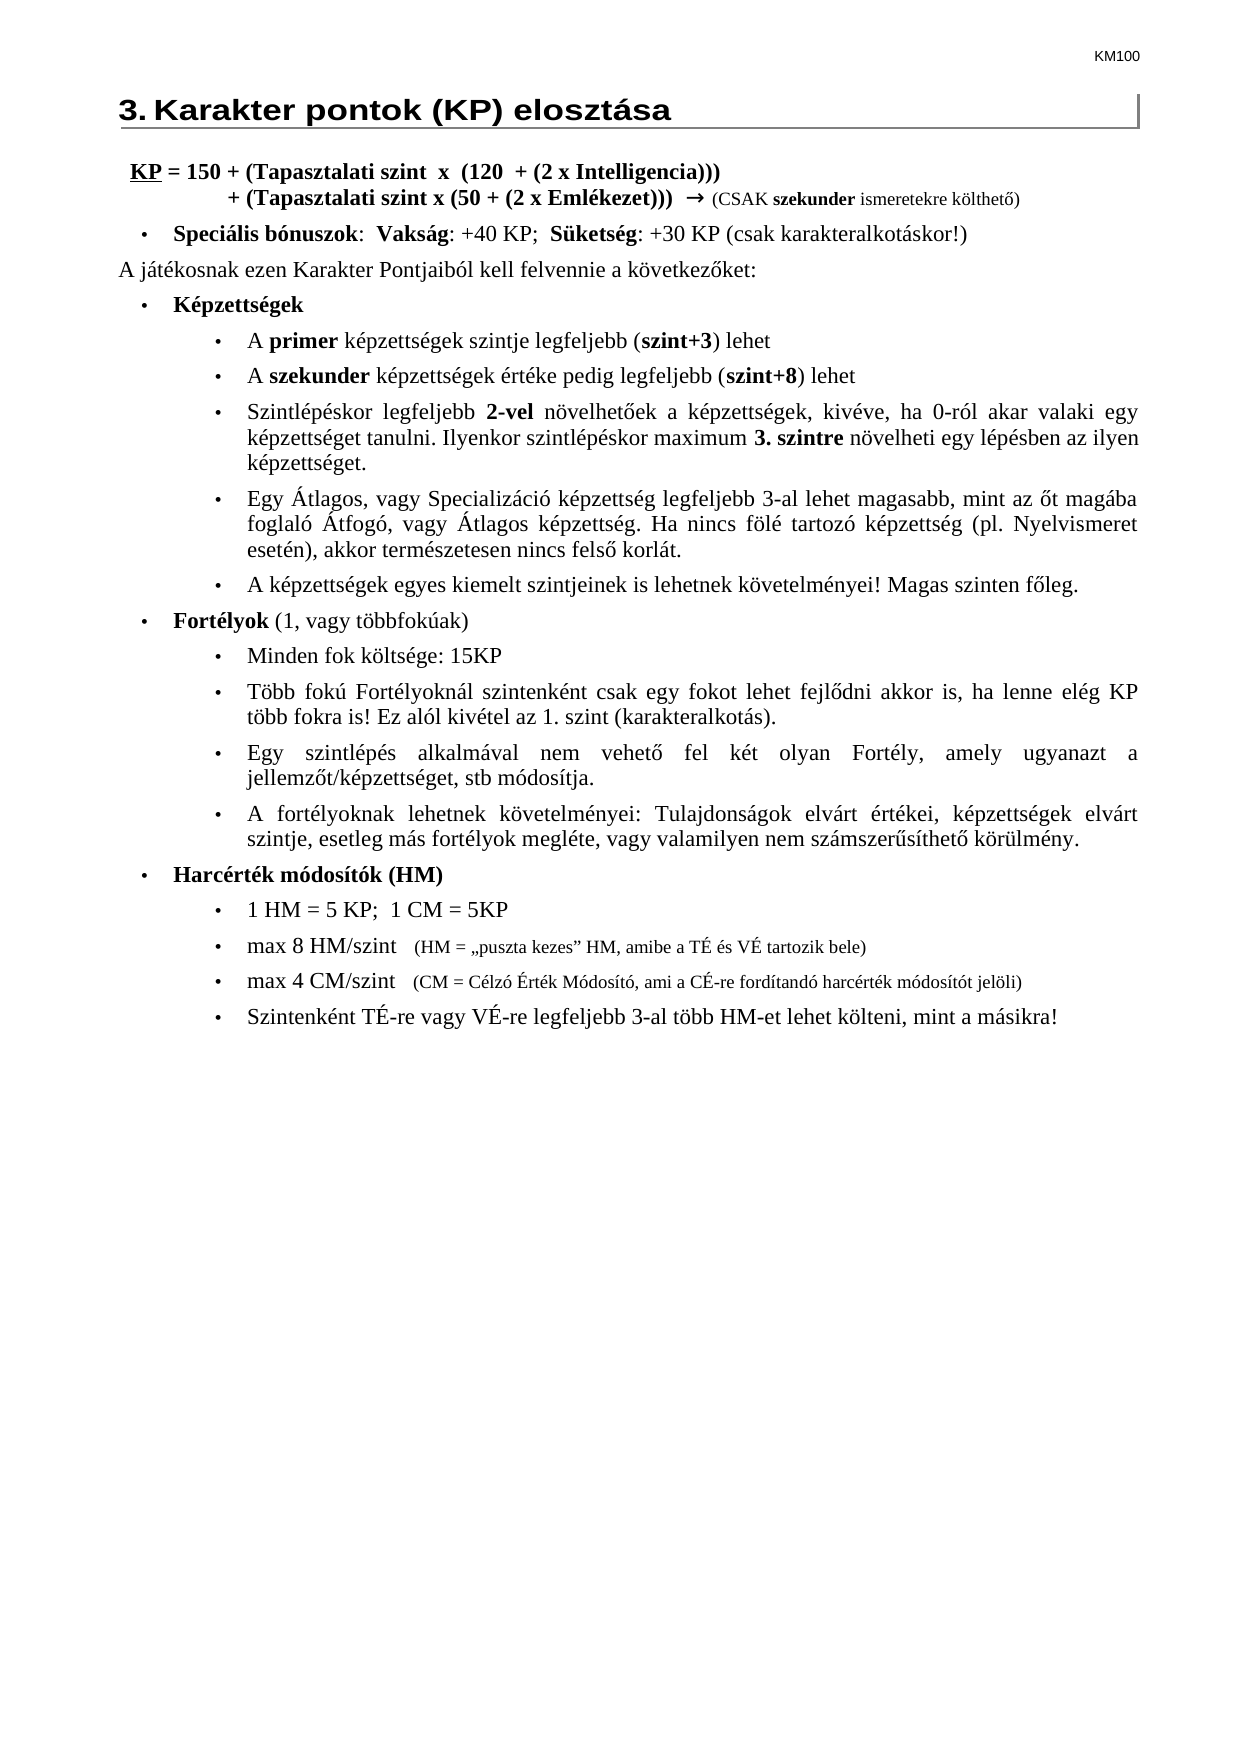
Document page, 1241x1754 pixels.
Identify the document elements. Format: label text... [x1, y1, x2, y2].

list Képzettségek [141, 292, 1140, 318]
list Egy Átlagos, vagy Specializáció képzettség legfeljebb 3-al lehet magasabb, mint az őt magába foglaló Átfogó, vagy Átlagos képzettség. Ha nincs fölé tartozó képzettség (pl. Nyelvismeret esetén), akkor természetesen nincs felső korlát. [215, 485, 1140, 562]
list A képzettségek egyes kiemelt szintjeinek is lehetnek követelményei! Magas szinten főleg. [215, 572, 1140, 597]
list 1 HM = 5 KP; 1 CM = 5KP [215, 897, 1140, 923]
list Szintenként TÉ-re vagy VÉ-re legfeljebb 3-al több HM-et lehet költeni, mint a másikra! [215, 1004, 1140, 1029]
list Speciális bónuszok: Vakság: +40 KP; Süketség: +30 KP (csak karakteralkotáskor!) [141, 221, 1140, 247]
text KP = 150 + (Tapasztalati szint x (120 + (2 x Intelligencia))) + (Tapasztalati szint x (50 + (2 x Emlékezet))) → (CSAK szekunder ismeretekre költhető) [118, 159, 1140, 211]
list max 8 HM/szint (HM = „puszta kezes” HM, amibe a TÉ és VÉ tartozik bele) [215, 933, 1140, 958]
list Egy szintlépés alkalmával nem vehető fel két olyan Fortély, amely ugyanazt a jellemzőt/képzettséget, stb módosítja. [215, 739, 1140, 791]
subtitle Karakter pontok (KP) elosztása [118, 94, 1137, 127]
list A szekunder képzettségek értéke pedig legfeljebb (szint+8) lehet [215, 363, 1140, 389]
list Harcérték módosítók (HM) [141, 862, 1140, 887]
text A játékosnak ezen Karakter Pontjaiból kell felvennie a következőket: [118, 257, 1140, 282]
list Fortélyok (1, vagy többfokúak) [141, 607, 1140, 633]
list Minden fok költsége: 15KP [215, 643, 1140, 668]
list A primer képzettségek szintje legfeljebb (szint+3) lehet [215, 328, 1140, 353]
list A fortélyoknak lehetnek követelményei: Tulajdonságok elvárt értékei, képzettségek elvárt szintje, esetleg más fortélyok megléte, vagy valamilyen nem számszerűsíthető körülmény. [215, 801, 1140, 852]
list Szintlépéskor legfeljebb 2-vel növelhetőek a képzettségek, kivéve, ha 0-ról akar valaki egy képzettséget tanulni. Ilyenkor szintlépéskor maximum 3. szintre növelheti egy lépésben az ilyen képzettséget. [215, 399, 1140, 475]
list max 4 CM/szint (CM = Célzó Érték Módosító, ami a CÉ-re fordítandó harcérték módosítót jelöli) [215, 968, 1140, 994]
list Több fokú Fortélyoknál szintenként csak egy fokot lehet fejlődni akkor is, ha lenne elég KP több fokra is! Ez alól kivétel az 1. szint (karakteralkotás). [215, 678, 1140, 729]
